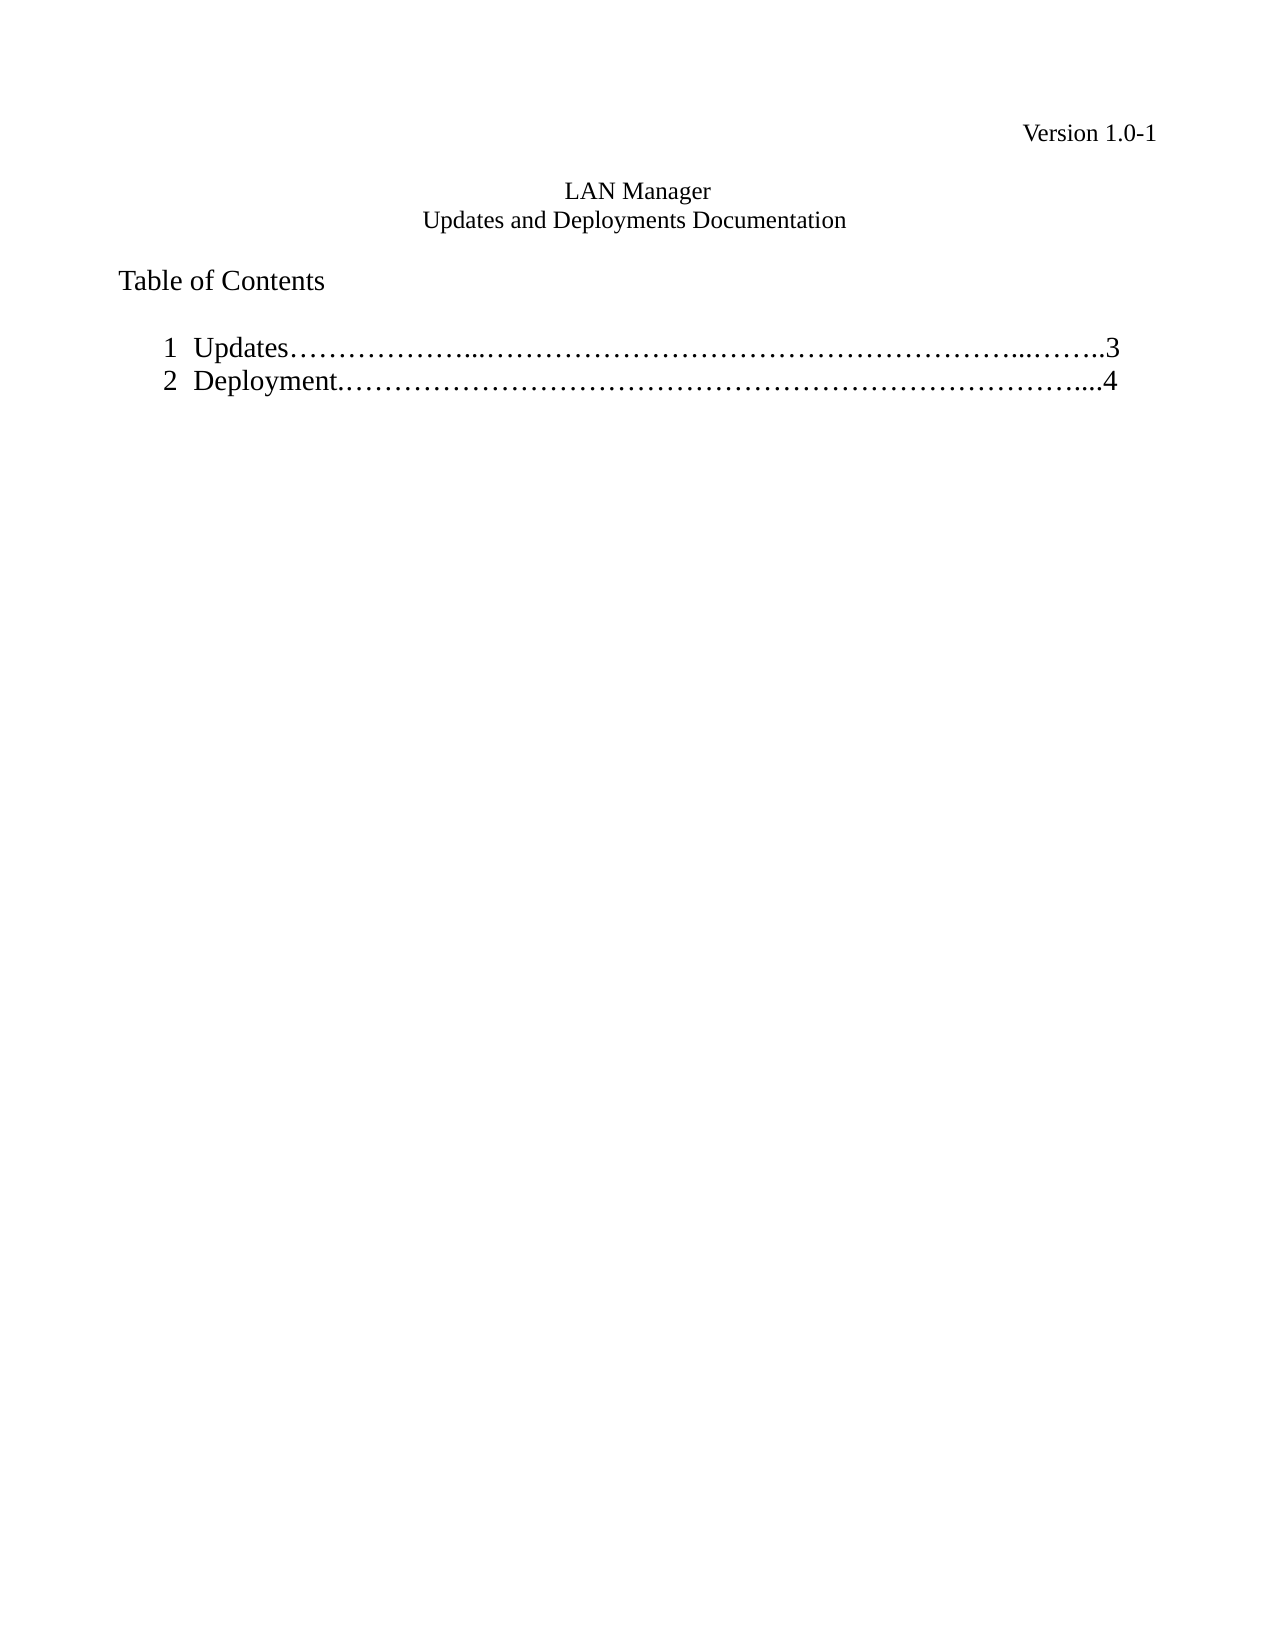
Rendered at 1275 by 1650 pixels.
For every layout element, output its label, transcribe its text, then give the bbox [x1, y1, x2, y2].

text Table of Contents [118, 263, 1157, 296]
text LAN Manager [118, 176, 1157, 205]
list Deployment.…………………………………………………………………....4 [156, 363, 1157, 397]
text Updates and Deployments Documentation [118, 205, 1157, 234]
list Updates………………...………………………………………………...……..3 [156, 330, 1157, 363]
